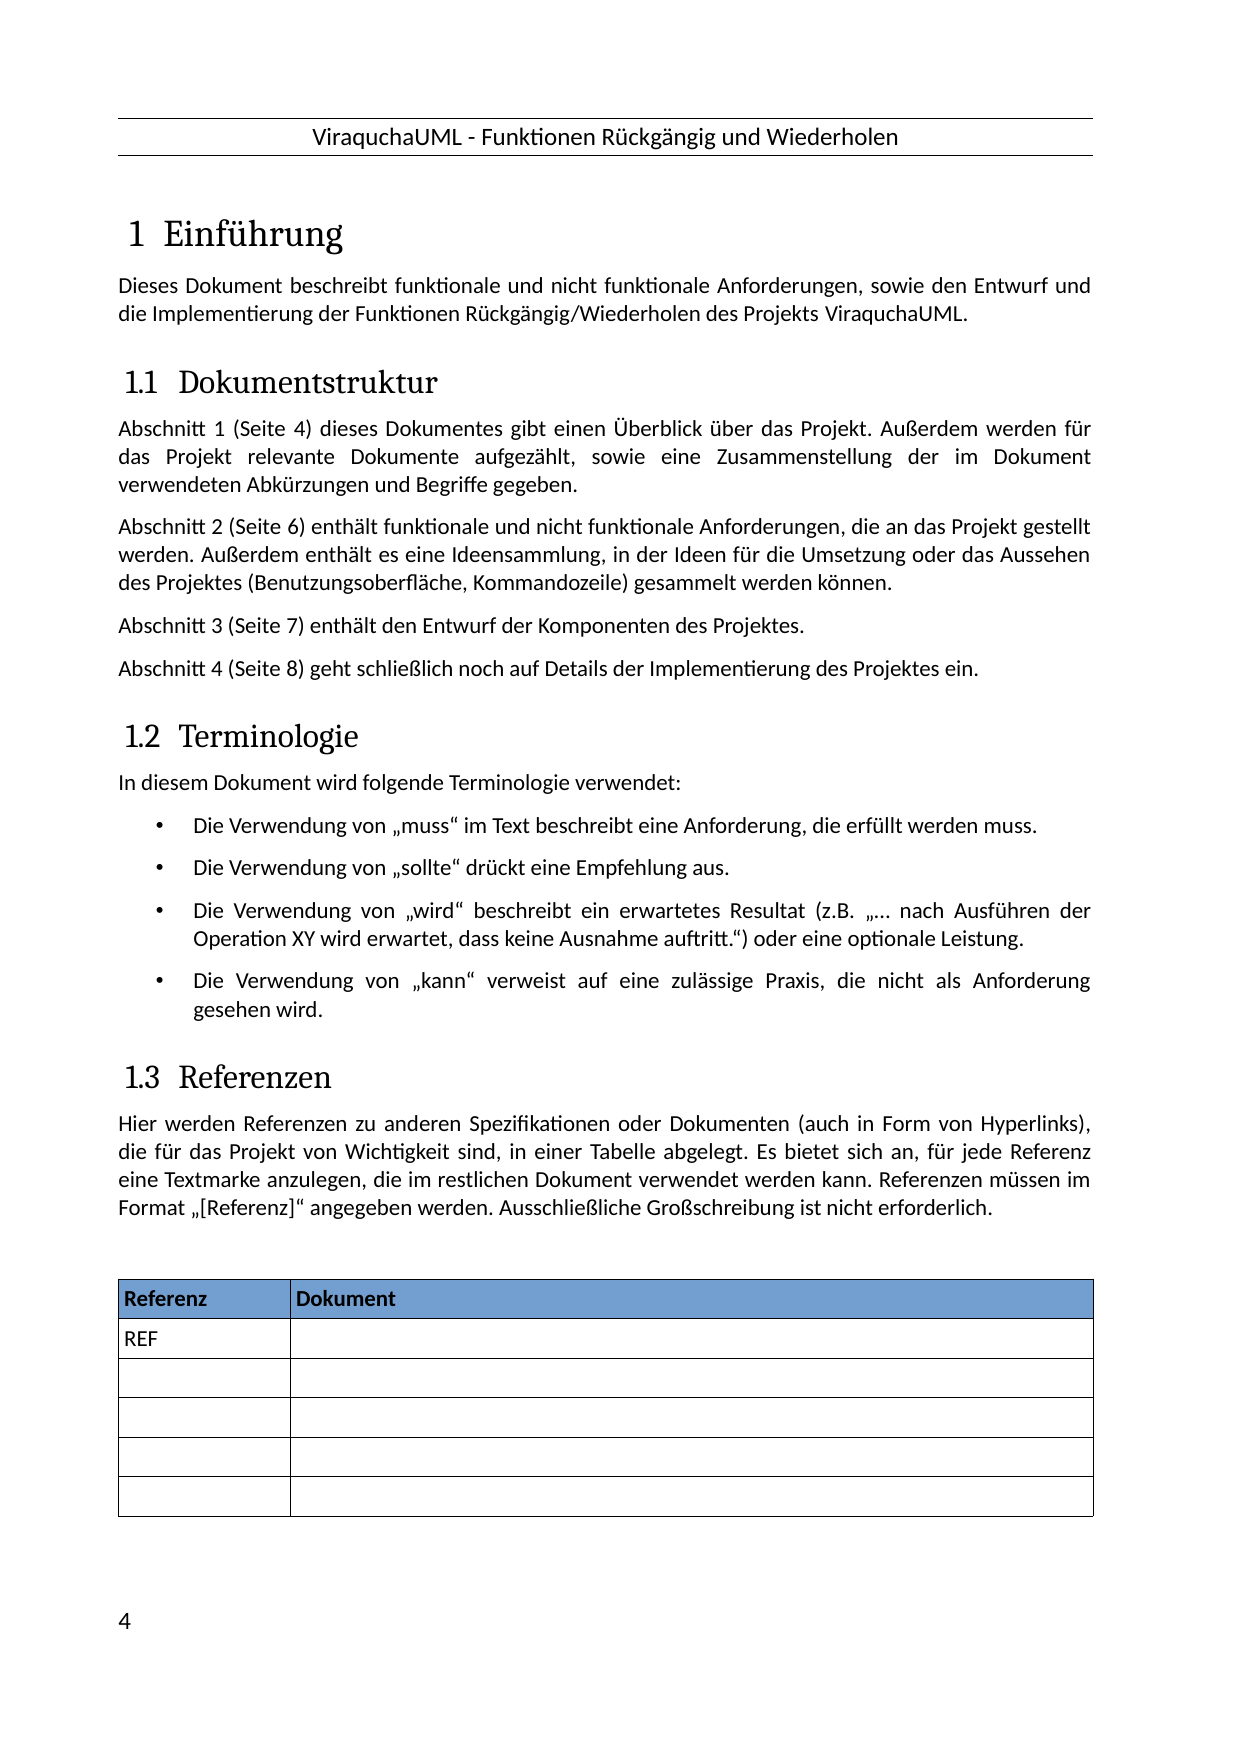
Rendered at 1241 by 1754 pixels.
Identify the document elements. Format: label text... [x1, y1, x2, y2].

text In diesem Dokument wird folgende Terminologie verwendet: [118, 768, 1093, 796]
list Die Verwendung von „muss“ im Text beschreibt eine Anforderung, die erfüllt werden muss. [156, 811, 1093, 839]
table_cell [291, 1438, 1093, 1476]
text Abschnitt 3 (Seite 7) enthält den Entwurf der Komponenten des Projektes. [118, 611, 1093, 639]
text Abschnitt 4 (Seite 8) geht schließlich noch auf Details der Implementierung des Projektes ein. [118, 654, 1093, 682]
subtitle Dokumentstruktur [118, 363, 1093, 401]
table_cell [119, 1359, 290, 1397]
text Abschnitt 1 (Seite 4) dieses Dokumentes gibt einen Überblick über das Projekt. Außerdem werden für das Projekt relevante Dokumente aufgezählt, sowie eine Zusammenstellung der im Dokument verwendeten Abkürzungen und Begriffe gegeben. [118, 414, 1093, 498]
table_cell [291, 1398, 1093, 1437]
table_cell REF [119, 1319, 290, 1358]
table_header Referenz [119, 1280, 290, 1318]
table_cell [291, 1477, 1093, 1516]
table_cell [291, 1359, 1093, 1397]
text Abschnitt 2 (Seite 6) enthält funktionale und nicht funktionale Anforderungen, die an das Projekt gestellt werden. Außerdem enthält es eine Ideensammlung, in der Ideen für die Umsetzung oder das Aussehen des Projektes (Benutzungsoberfläche, Kommandozeile) gesammelt werden können. [118, 512, 1093, 597]
text Hier werden Referenzen zu anderen Spezifikationen oder Dokumenten (auch in Form von Hyperlinks), die für das Projekt von Wichtigkeit sind, in einer Tabelle abgelegt. Es bietet sich an, für jede Referenz eine Textmarke anzulegen, die im restlichen Dokument verwendet werden kann. Referenzen müssen im Format „[Referenz]“ angegeben werden. Ausschließliche Großschreibung ist nicht erforderlich. [118, 1109, 1093, 1221]
table_header Dokument [291, 1280, 1093, 1318]
subtitle Einführung [118, 209, 1093, 259]
table_cell [119, 1438, 290, 1476]
list Die Verwendung von „sollte“ drückt eine Empfehlung aus. [156, 853, 1093, 881]
table_cell [291, 1319, 1093, 1358]
table_cell [119, 1398, 290, 1437]
subtitle Referenzen [118, 1058, 1093, 1097]
list Die Verwendung von „kann“ verweist auf eine zulässige Praxis, die nicht als Anforderung gesehen wird. [156, 967, 1093, 1023]
table_cell [119, 1477, 290, 1516]
list Die Verwendung von „wird“ beschreibt ein erwartetes Resultat (z.B. „… nach Ausführen der Operation XY wird erwartet, dass keine Ausnahme auftritt.“) oder eine optionale Leistung. [156, 896, 1093, 952]
text Dieses Dokument beschreibt funktionale und nicht funktionale Anforderungen, sowie den Entwurf und die Implementierung der Funktionen Rückgängig/Wiederholen des Projekts ViraquchaUML. [118, 271, 1093, 327]
subtitle Terminologie [118, 717, 1093, 756]
